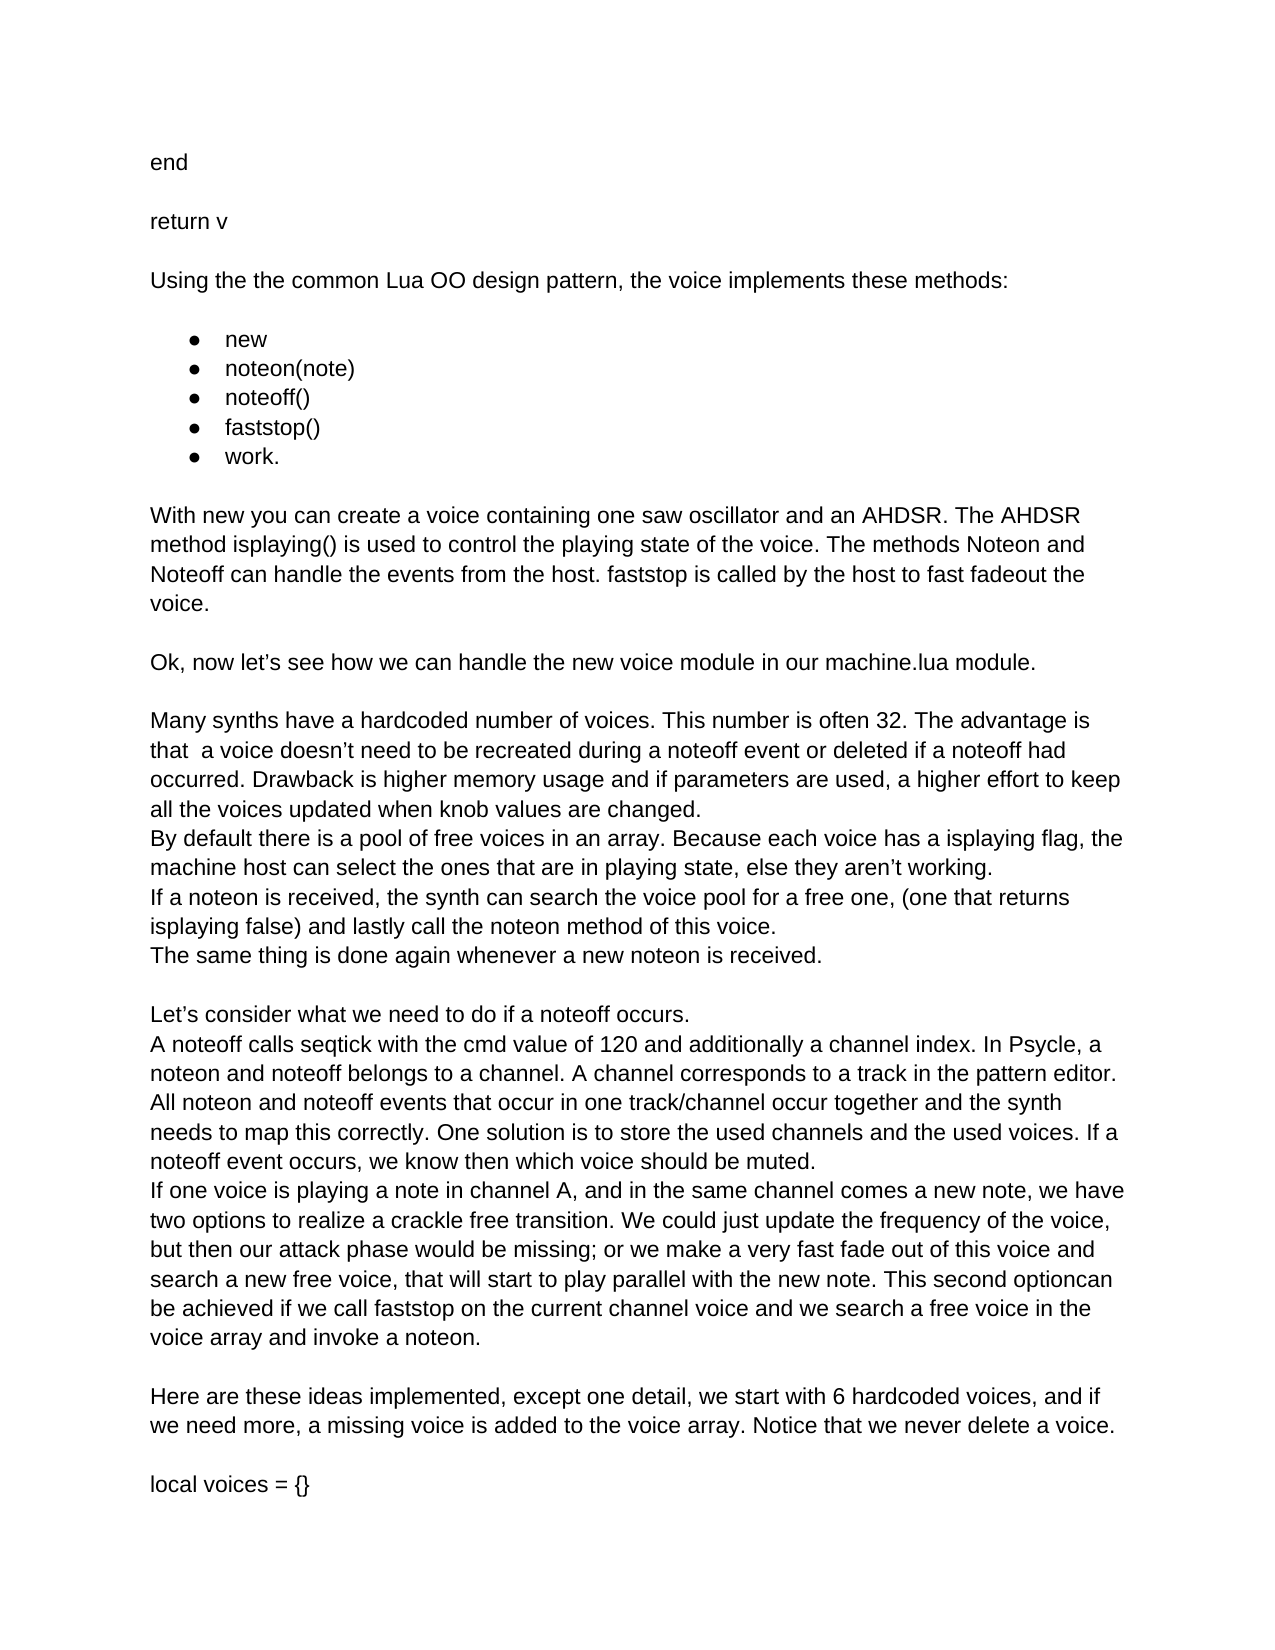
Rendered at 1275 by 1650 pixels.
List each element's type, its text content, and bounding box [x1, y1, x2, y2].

text local voices = {} [150, 1472, 1125, 1497]
text Ok, now let’s see how we can handle the new voice module in our machine.lua module. [150, 649, 1125, 675]
list noteoff() [187, 385, 1125, 411]
text Using the the common Lua OO design pattern, the voice implements these methods: [150, 267, 1125, 293]
list faststop() [187, 414, 1125, 440]
list noteon(note) [187, 356, 1125, 381]
list work. [187, 444, 1125, 469]
text A noteoff calls seqtick with the cmd value of 120 and additionally a channel index. In Psycle, a noteon and noteoff belongs to a channel. A channel corresponds to a track in the pattern editor. All noteon and noteoff events that occur in one track/channel occur together and the synth needs to map this correctly. One solution is to store the used channels and the used voices. If a noteoff event occurs, we know then which voice should be muted. [150, 1031, 1125, 1174]
text The same thing is done again whenever a new noteon is received. [150, 943, 1125, 969]
text return v [150, 209, 1125, 234]
text If one voice is playing a note in channel A, and in the same channel comes a new note, we have two options to realize a crackle free transition. We could just update the frequency of the voice, but then our attack phase would be missing; or we make a very fast fade out of this voice and search a new free voice, that will start to play parallel with the new note. This second optioncan be achieved if we call faststop on the current channel voice and we search a free voice in the voice array and invoke a noteon. [150, 1178, 1125, 1351]
text Let’s consider what we need to do if a noteoff occurs. [150, 1002, 1125, 1027]
list new [187, 326, 1125, 352]
text end [150, 150, 1125, 176]
text Many synths have a hardcoded number of voices. This number is often 32. The advantage is that a voice doesn’t need to be recreated during a noteoff event or deleted if a noteoff had occurred. Drawback is higher memory usage and if parameters are used, a higher effort to keep all the voices updated when knob values are changed. [150, 708, 1125, 822]
text If a noteon is received, the synth can search the voice pool for a free one, (one that returns isplaying false) and lastly call the noteon method of this voice. [150, 884, 1125, 939]
text Here are these ideas implemented, except one detail, we start with 6 hardcoded voices, and if we need more, a missing voice is added to the voice array. Notice that we never delete a voice. [150, 1384, 1125, 1439]
text By default there is a pool of free voices in an array. Because each voice has a isplaying flag, the machine host can select the ones that are in playing state, else they aren’t working. [150, 826, 1125, 881]
text With new you can create a voice containing one saw oscillator and an AHDSR. The AHDSR method isplaying() is used to control the playing state of the voice. The methods Noteon and Noteoff can handle the events from the host. faststop is called by the host to fast fadeout the voice. [150, 502, 1125, 616]
